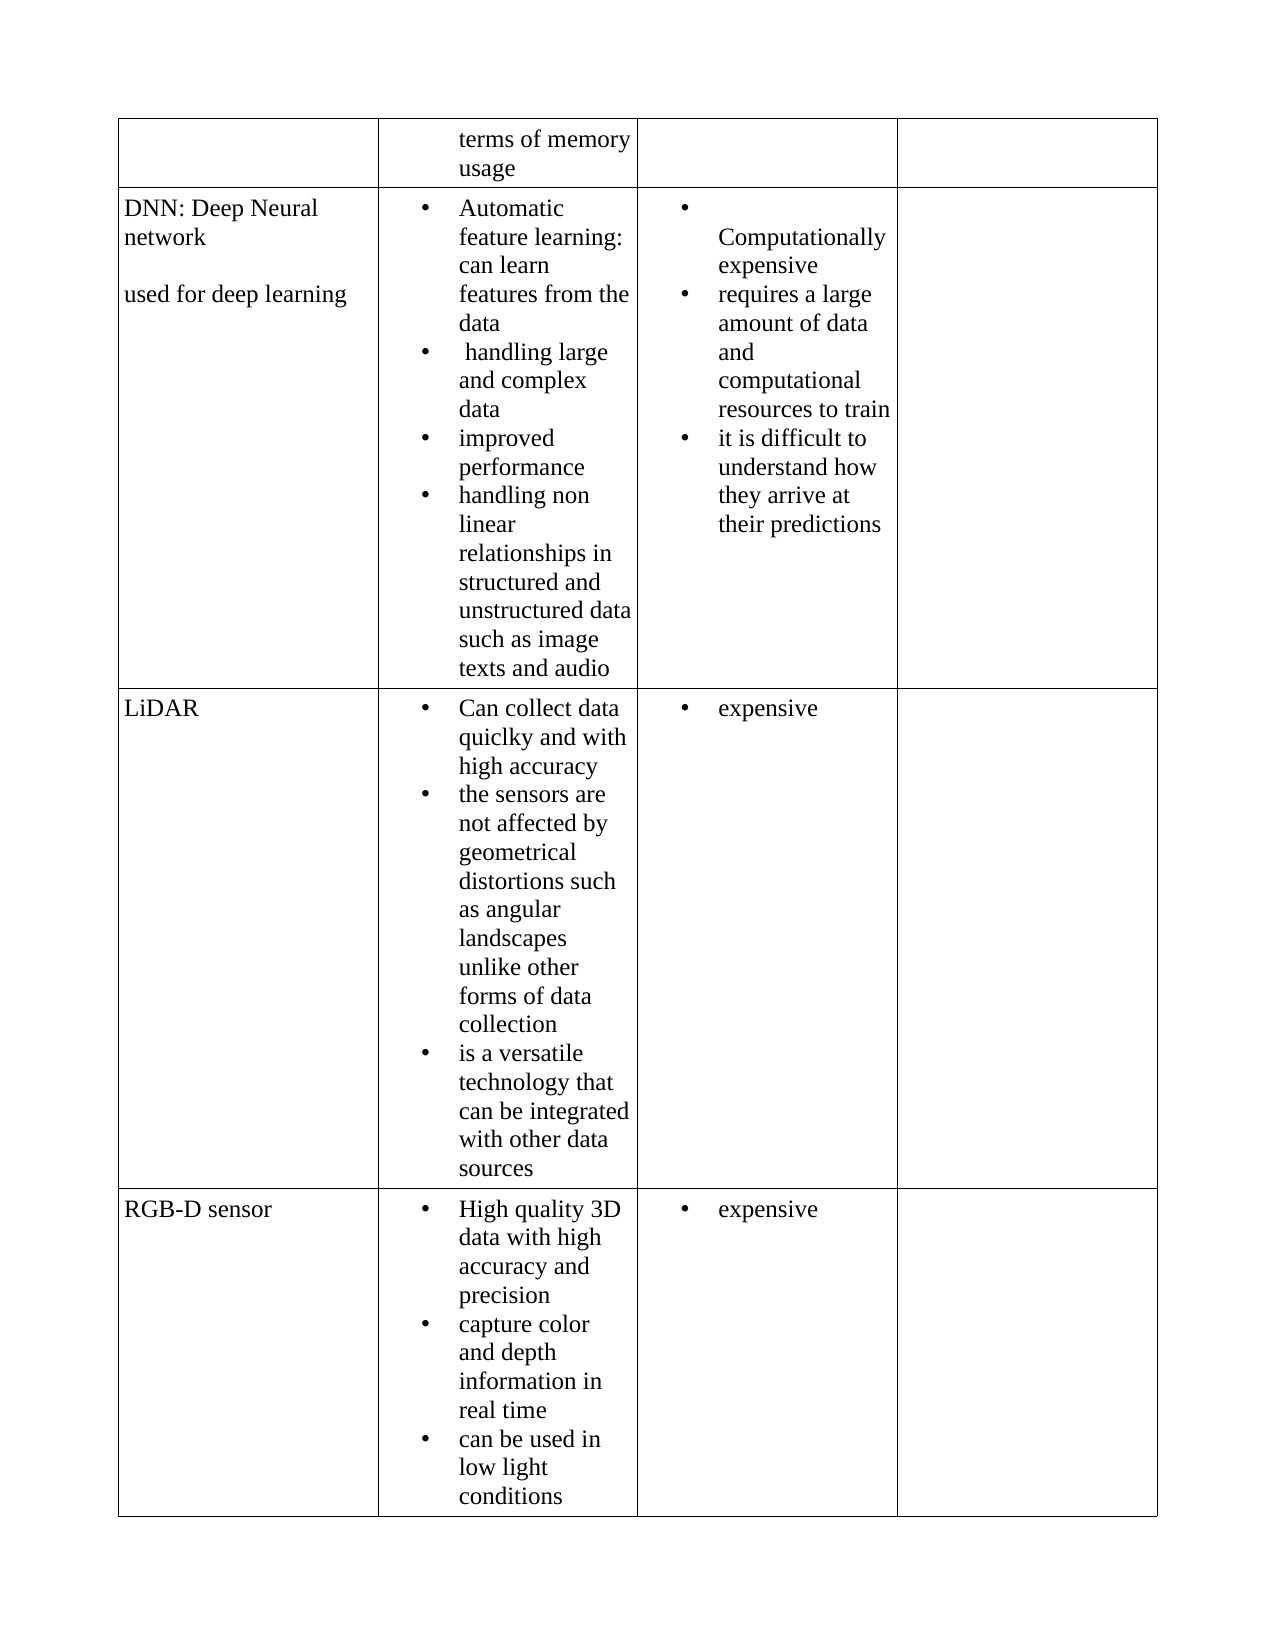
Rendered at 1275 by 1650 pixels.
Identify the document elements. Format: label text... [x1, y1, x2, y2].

table_cell [119, 119, 378, 187]
table_cell High quality 3D data with high accuracy and precision capture color and depth information in real time can be used in low light conditions can be used to create 3D models with accuracy and precision can be used to create ppoint cliuds [379, 1189, 637, 1516]
table_cell [898, 188, 1157, 687]
table_cell [898, 689, 1157, 1188]
table_cell terms of memory usage [379, 119, 637, 187]
table_cell Can collect data quiclky and with high accuracy the sensors are not affected by geometrical distortions such as angular landscapes unlike other forms of data collection is a versatile technology that can be integrated with other data sources [379, 689, 637, 1188]
table_cell expensive [638, 1189, 897, 1516]
table_cell [638, 119, 897, 187]
table_cell expensive [638, 689, 897, 1188]
table_cell Computationally expensive requires a large amount of data and computational resources to train it is difficult to understand how they arrive at their predictions [638, 188, 897, 687]
table_cell RGB-D sensor [119, 1189, 378, 1516]
table_cell [898, 1189, 1157, 1516]
table_cell DNN: Deep Neural network used for deep learning [119, 188, 378, 687]
table_cell [898, 119, 1157, 187]
table_cell Automatic feature learning: can learn features from the data handling large and complex data improved performance handling non linear relationships in structured and unstructured data such as image texts and audio [379, 188, 637, 687]
table_cell LiDAR [119, 689, 378, 1188]
